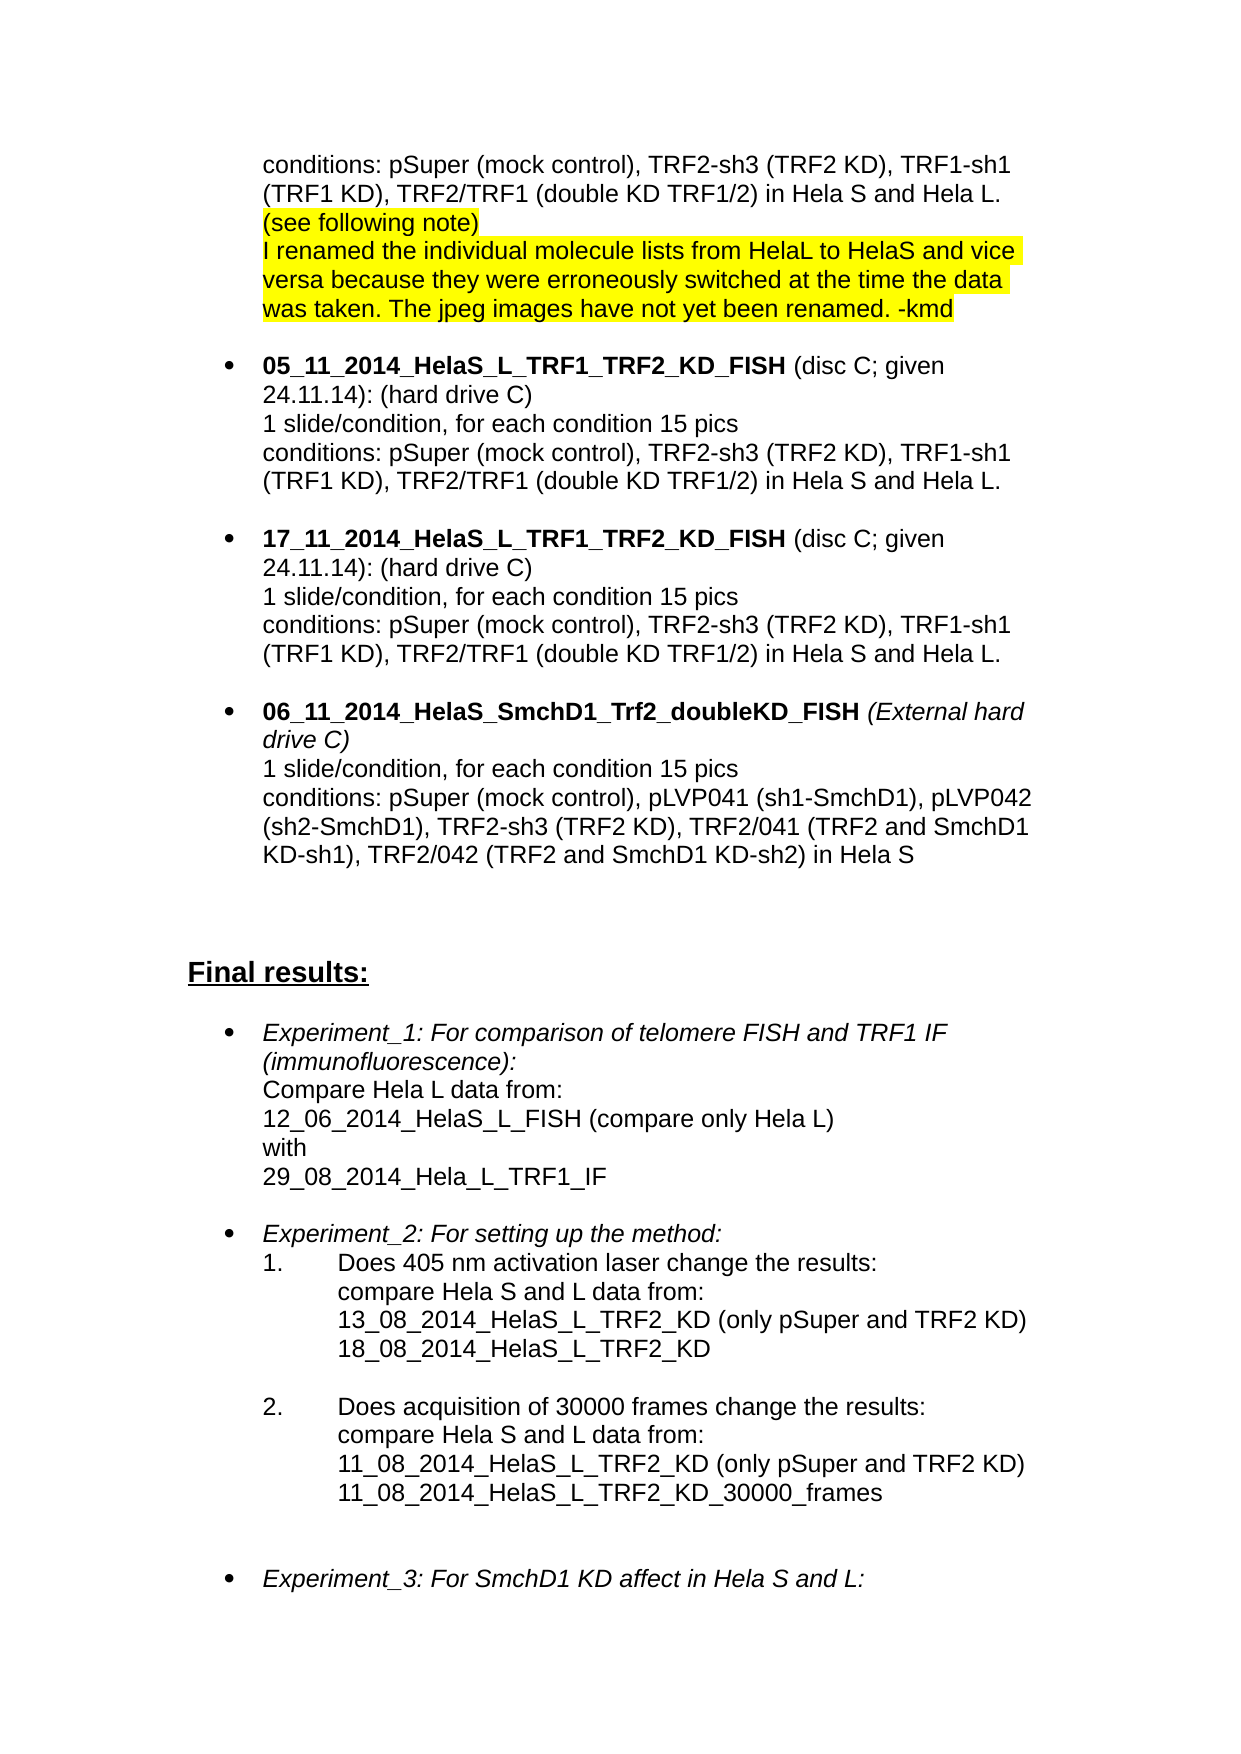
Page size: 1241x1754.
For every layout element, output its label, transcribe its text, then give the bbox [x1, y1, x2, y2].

list 18_08_2014_HelaS_L_TRF2_KD [262, 1334, 1053, 1363]
list 1 slide/condition, for each condition 15 pics [262, 409, 1053, 438]
list 2. Does acquisition of 30000 frames change the results: [262, 1392, 1053, 1420]
list 1. Does 405 nm activation laser change the results: [262, 1248, 1053, 1277]
list 1 slide/condition, for each condition 15 pics [262, 754, 1053, 783]
list 06_11_2014_HelaS_SmchD1_Trf2_doubleKD_FISH (External hard drive C) [225, 696, 1053, 754]
list 12_06_2014_HelaS_L_FISH (compare only Hela L) [262, 1104, 1053, 1133]
list with [262, 1133, 1053, 1161]
list 1 slide/condition, for each condition 15 pics [262, 581, 1053, 610]
list 29_08_2014_Hela_L_TRF1_IF [262, 1161, 1053, 1190]
list Experiment_1: For comparison of telomere FISH and TRF1 IF (immunofluorescence): [225, 1018, 1053, 1075]
list Experiment_3: For SmchD1 KD affect in Hela S and L: [225, 1564, 1053, 1593]
list 17_11_2014_HelaS_L_TRF1_TRF2_KD_FISH (disc C; given 24.11.14): (hard drive C) [225, 524, 1053, 581]
list compare Hela S and L data from: [262, 1277, 1053, 1305]
list conditions: pSuper (mock control), TRF2-sh3 (TRF2 KD), TRF1-sh1 (TRF1 KD), TRF2/TRF1 (double KD TRF1/2) in Hela S and Hela L. [262, 610, 1053, 668]
list Experiment_2: For setting up the method: [225, 1219, 1053, 1248]
list Compare Hela L data from: [262, 1075, 1053, 1104]
list conditions: pSuper (mock control), TRF2-sh3 (TRF2 KD), TRF1-sh1 (TRF1 KD), TRF2/TRF1 (double KD TRF1/2) in Hela S and Hela L. (see following note) [262, 150, 1053, 236]
list conditions: pSuper (mock control), TRF2-sh3 (TRF2 KD), TRF1-sh1 (TRF1 KD), TRF2/TRF1 (double KD TRF1/2) in Hela S and Hela L. [262, 438, 1053, 495]
list 05_11_2014_HelaS_L_TRF1_TRF2_KD_FISH (disc C; given 24.11.14): (hard drive C) [225, 351, 1053, 409]
list 13_08_2014_HelaS_L_TRF2_KD (only pSuper and TRF2 KD) [262, 1305, 1053, 1334]
list compare Hela S and L data from: [262, 1420, 1053, 1449]
list I renamed the individual molecule lists from HelaL to HelaS and vice versa because they were erroneously switched at the time the data was taken. The jpeg images have not yet been renamed. -kmd [262, 236, 1053, 322]
list conditions: pSuper (mock control), pLVP041 (sh1-SmchD1), pLVP042 (sh2-SmchD1), TRF2-sh3 (TRF2 KD), TRF2/041 (TRF2 and SmchD1 KD-sh1), TRF2/042 (TRF2 and SmchD1 KD-sh2) in Hela S [262, 783, 1053, 869]
list 11_08_2014_HelaS_L_TRF2_KD (only pSuper and TRF2 KD) [262, 1449, 1053, 1478]
text Final results: [187, 955, 1053, 989]
list 11_08_2014_HelaS_L_TRF2_KD_30000_frames [262, 1478, 1053, 1507]
